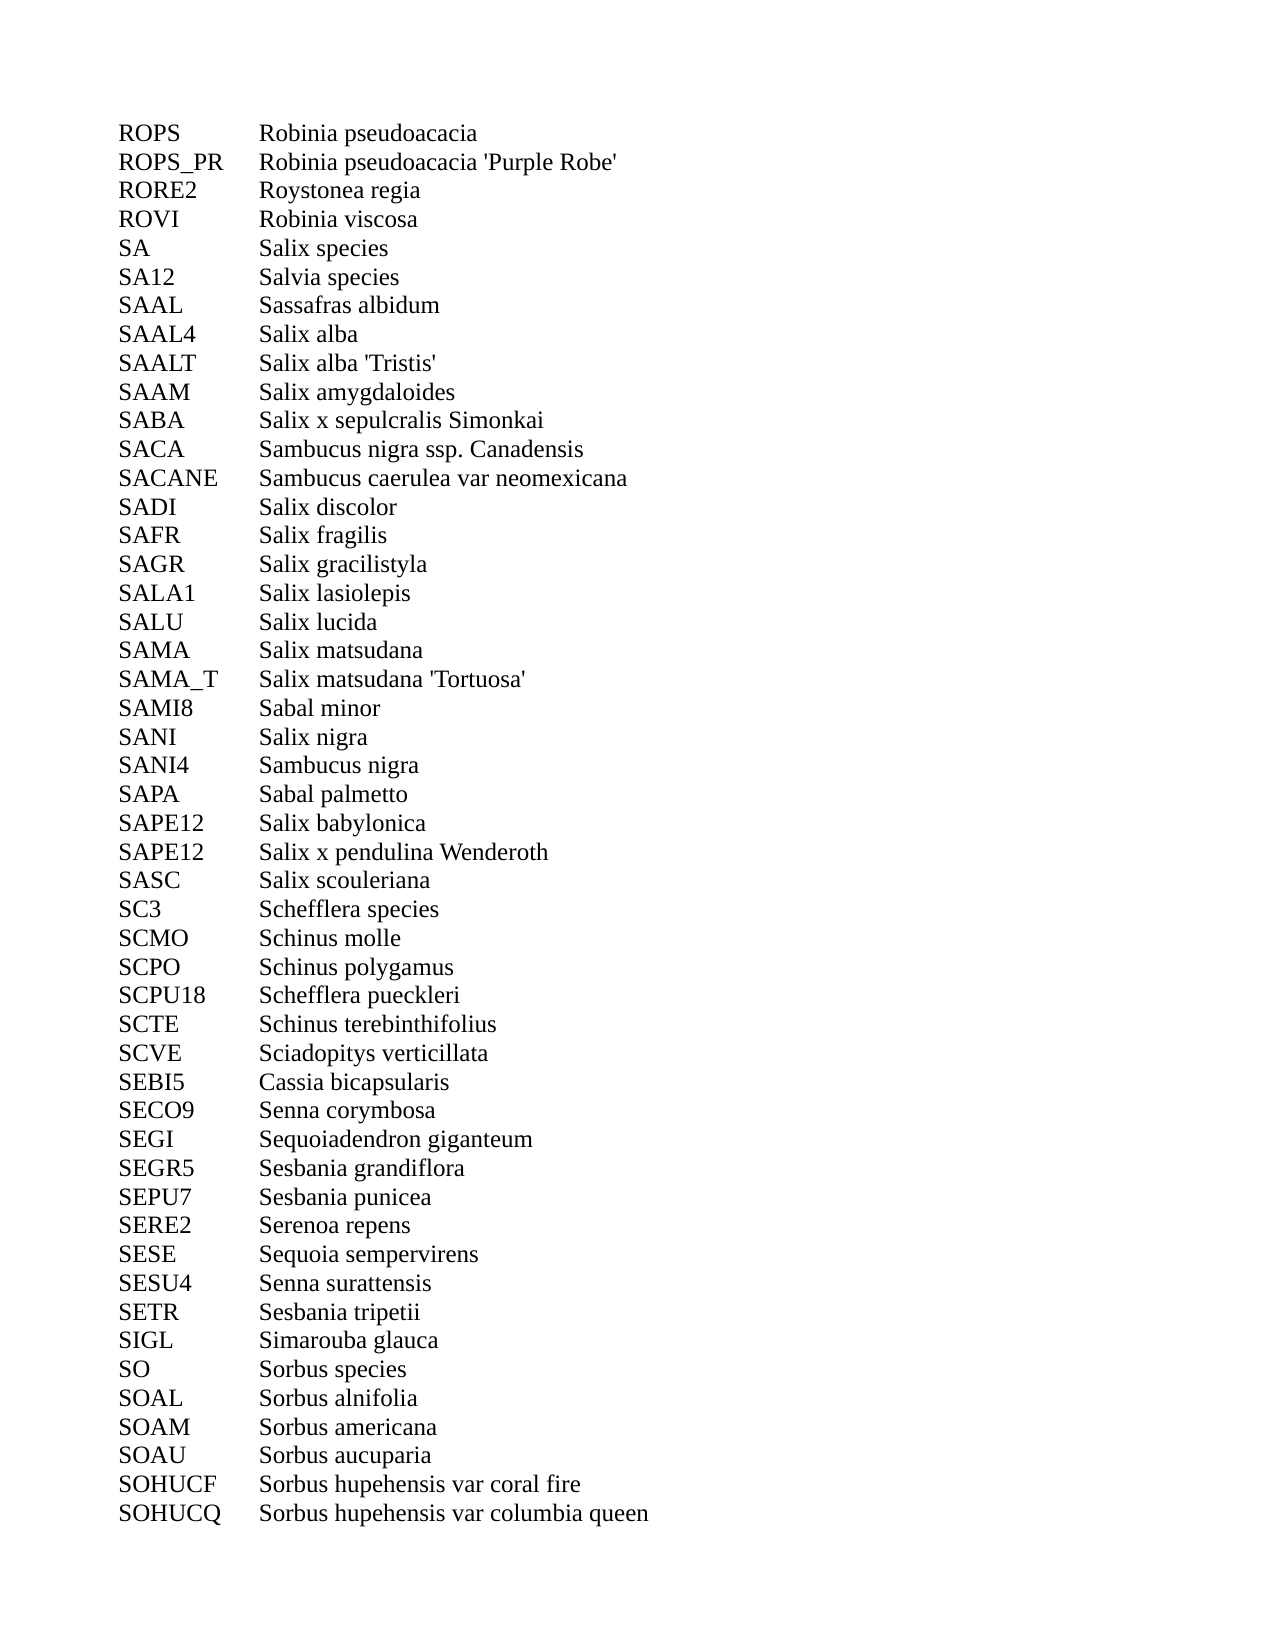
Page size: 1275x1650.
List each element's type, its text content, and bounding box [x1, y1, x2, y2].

table_cell SA [115, 233, 256, 262]
table_cell Sabal minor [256, 693, 692, 722]
table_cell SEGR5 [115, 1153, 256, 1182]
table_cell Salix babylonica [256, 808, 692, 837]
table_cell ROPS [115, 118, 256, 147]
table_cell Sambucus caerulea var neomexicana [256, 463, 692, 492]
table_cell Salix alba [256, 319, 692, 348]
table_cell Robinia pseudoacacia [256, 118, 692, 147]
table_cell SECO9 [115, 1096, 256, 1124]
table_cell Schefflera pueckleri [256, 981, 692, 1009]
table_cell Cassia bicapsularis [256, 1067, 692, 1096]
table_cell SAAL [115, 291, 256, 319]
table_cell SA12 [115, 262, 256, 291]
table_cell ROPS_PR [115, 147, 256, 176]
table_cell SADI [115, 492, 256, 521]
table_cell Sesbania grandiflora [256, 1153, 692, 1182]
table_cell SACA [115, 434, 256, 463]
table_cell SESU4 [115, 1268, 256, 1297]
table_cell SAAM [115, 377, 256, 406]
table_cell ROVI [115, 204, 256, 233]
table_cell SCPU18 [115, 981, 256, 1009]
table_cell Salix fragilis [256, 521, 692, 549]
table_cell Roystonea regia [256, 176, 692, 204]
table_cell SAMI8 [115, 693, 256, 722]
table_cell Salix alba 'Tristis' [256, 348, 692, 377]
table_cell Schinus terebinthifolius [256, 1009, 692, 1038]
table_cell Salix matsudana 'Tortuosa' [256, 664, 692, 693]
table_cell SABA [115, 406, 256, 434]
table_cell Robinia viscosa [256, 204, 692, 233]
table_cell Salix lasiolepis [256, 578, 692, 607]
table_cell Sorbus aucuparia [256, 1441, 692, 1469]
table_cell SEPU7 [115, 1182, 256, 1211]
table_cell SEBI5 [115, 1067, 256, 1096]
table_cell SCMO [115, 923, 256, 952]
table_cell SAFR [115, 521, 256, 549]
table_cell SACANE [115, 463, 256, 492]
table_cell Sorbus species [256, 1354, 692, 1383]
table_cell SCPO [115, 952, 256, 981]
table_cell Sesbania punicea [256, 1182, 692, 1211]
table_cell SAGR [115, 549, 256, 578]
table_cell Salix amygdaloides [256, 377, 692, 406]
table_cell SESE [115, 1239, 256, 1268]
table_cell Salix species [256, 233, 692, 262]
table_cell Sorbus hupehensis var coral fire [256, 1469, 692, 1498]
table_cell SOAL [115, 1383, 256, 1412]
table_cell SAPA [115, 779, 256, 808]
table_cell SCVE [115, 1038, 256, 1067]
table_cell SAPE12 [115, 808, 256, 837]
table_cell SCTE [115, 1009, 256, 1038]
table_cell SOHUCQ [115, 1498, 256, 1527]
table_cell Sassafras albidum [256, 291, 692, 319]
table_cell Salix discolor [256, 492, 692, 521]
table_cell Salix x pendulina Wenderoth [256, 837, 692, 866]
table_cell SALU [115, 607, 256, 636]
table_cell SAMA_T [115, 664, 256, 693]
table_cell Sambucus nigra ssp. Canadensis [256, 434, 692, 463]
table_cell Sequoia sempervirens [256, 1239, 692, 1268]
table_cell Salvia species [256, 262, 692, 291]
table_cell Serenoa repens [256, 1211, 692, 1239]
table_cell Sabal palmetto [256, 779, 692, 808]
table_cell SOHUCF [115, 1469, 256, 1498]
table_cell SAALT [115, 348, 256, 377]
table_cell SASC [115, 866, 256, 894]
table_cell Salix gracilistyla [256, 549, 692, 578]
table_cell Robinia pseudoacacia 'Purple Robe' [256, 147, 692, 176]
table_cell Schinus polygamus [256, 952, 692, 981]
table_cell RORE2 [115, 176, 256, 204]
table_cell Sambucus nigra [256, 751, 692, 779]
table_cell SOAU [115, 1441, 256, 1469]
table_cell SAMA [115, 636, 256, 664]
table_cell Schefflera species [256, 894, 692, 923]
table_cell Senna corymbosa [256, 1096, 692, 1124]
table_cell Salix scouleriana [256, 866, 692, 894]
table_cell Salix nigra [256, 722, 692, 751]
table_cell Salix matsudana [256, 636, 692, 664]
table_cell Senna surattensis [256, 1268, 692, 1297]
table_cell Salix lucida [256, 607, 692, 636]
table_cell SEGI [115, 1124, 256, 1153]
table_cell SC3 [115, 894, 256, 923]
table_cell Sesbania tripetii [256, 1297, 692, 1326]
table_cell SERE2 [115, 1211, 256, 1239]
table_cell Schinus molle [256, 923, 692, 952]
table_cell Sorbus alnifolia [256, 1383, 692, 1412]
table_cell SANI [115, 722, 256, 751]
table_cell SALA1 [115, 578, 256, 607]
table_cell Sciadopitys verticillata [256, 1038, 692, 1067]
table_cell SETR [115, 1297, 256, 1326]
table_cell Simarouba glauca [256, 1326, 692, 1354]
table_cell SANI4 [115, 751, 256, 779]
table_cell SO [115, 1354, 256, 1383]
table_cell Sorbus americana [256, 1412, 692, 1441]
table_cell SAPE12 [115, 837, 256, 866]
table_cell SOAM [115, 1412, 256, 1441]
table_cell SIGL [115, 1326, 256, 1354]
table_cell Salix x sepulcralis Simonkai [256, 406, 692, 434]
table_cell SAAL4 [115, 319, 256, 348]
table_cell Sorbus hupehensis var columbia queen [256, 1498, 692, 1527]
table_cell Sequoiadendron giganteum [256, 1124, 692, 1153]
